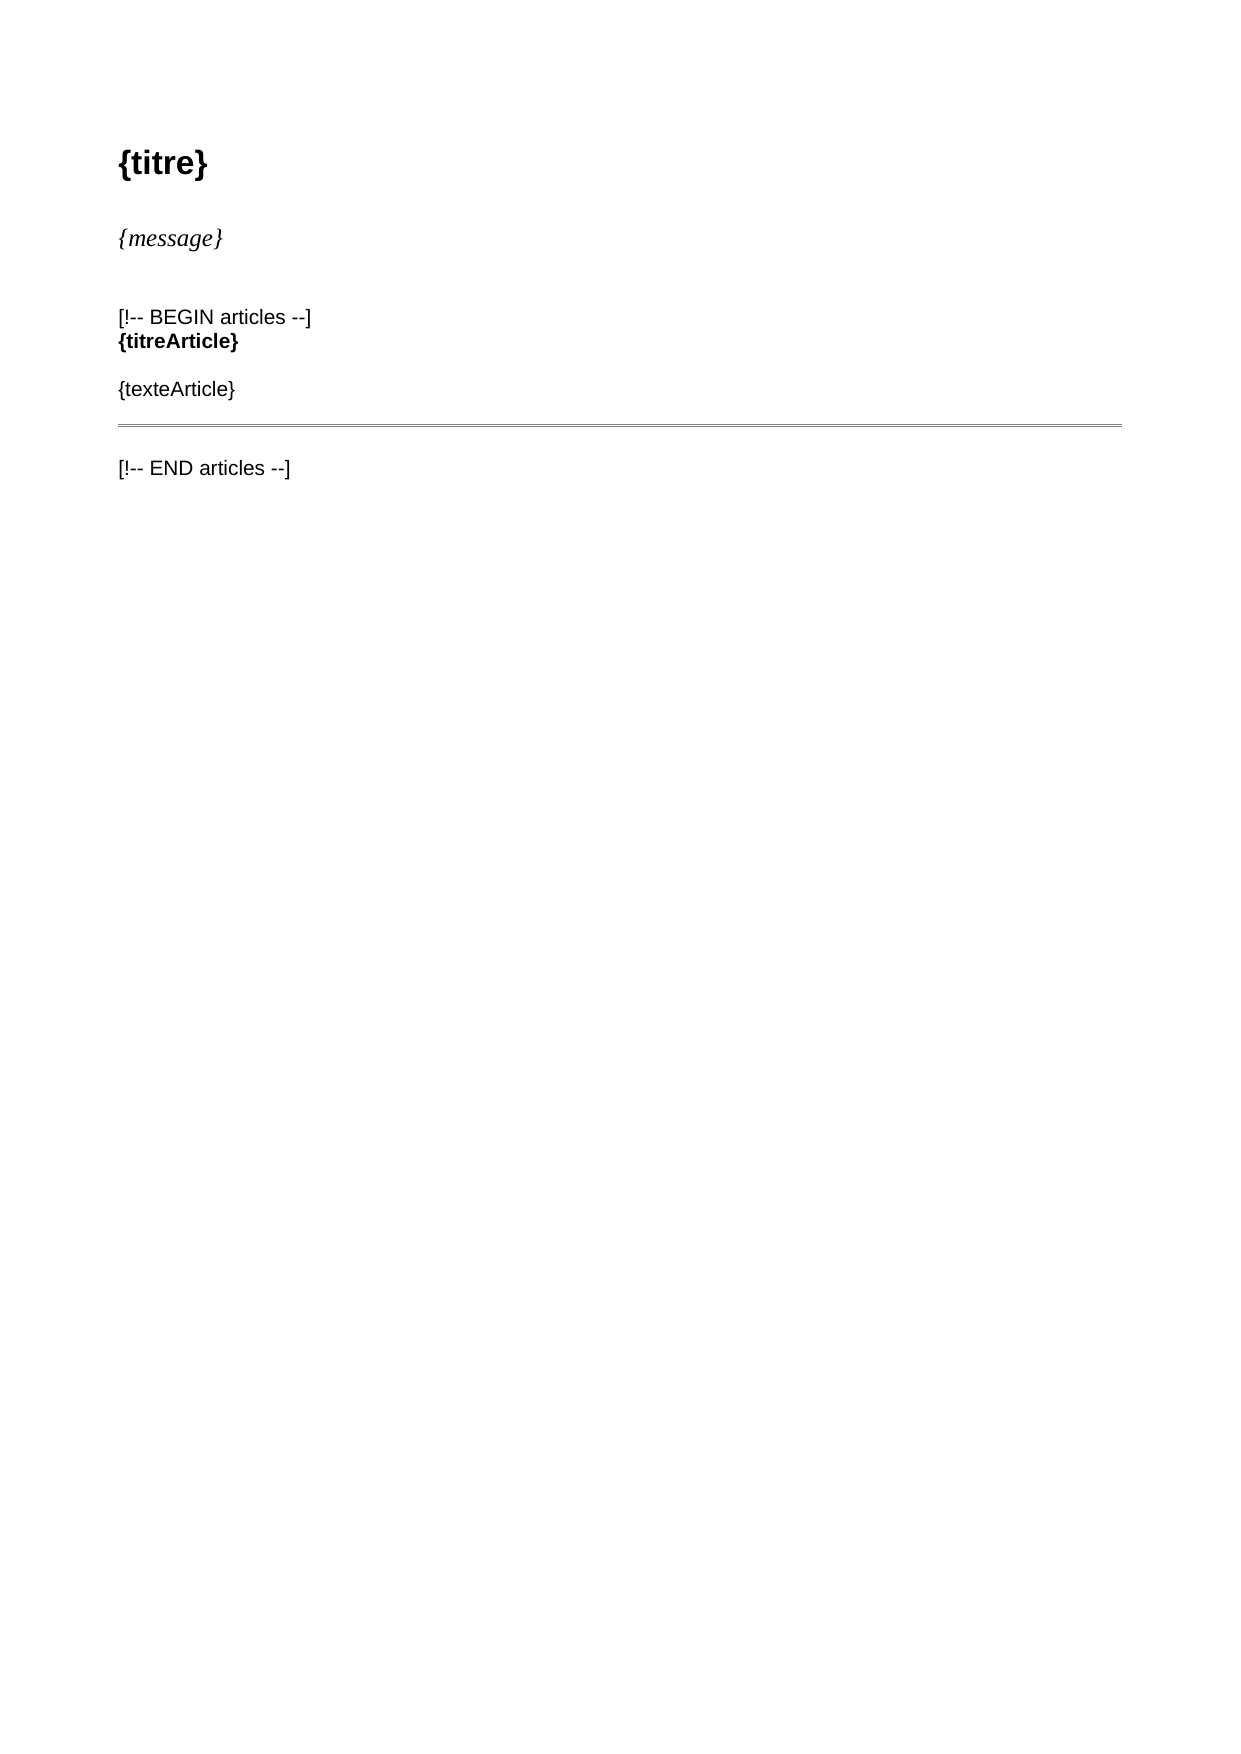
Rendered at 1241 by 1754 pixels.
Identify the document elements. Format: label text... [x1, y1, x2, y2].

text {titreArticle} [118, 328, 1122, 352]
text {texteArticle} [118, 376, 1122, 400]
text {message} [118, 223, 1122, 252]
text [!-- END articles --] [118, 456, 1122, 480]
subtitle {titre} [118, 143, 1122, 182]
text [!-- BEGIN articles --] [118, 304, 1122, 328]
